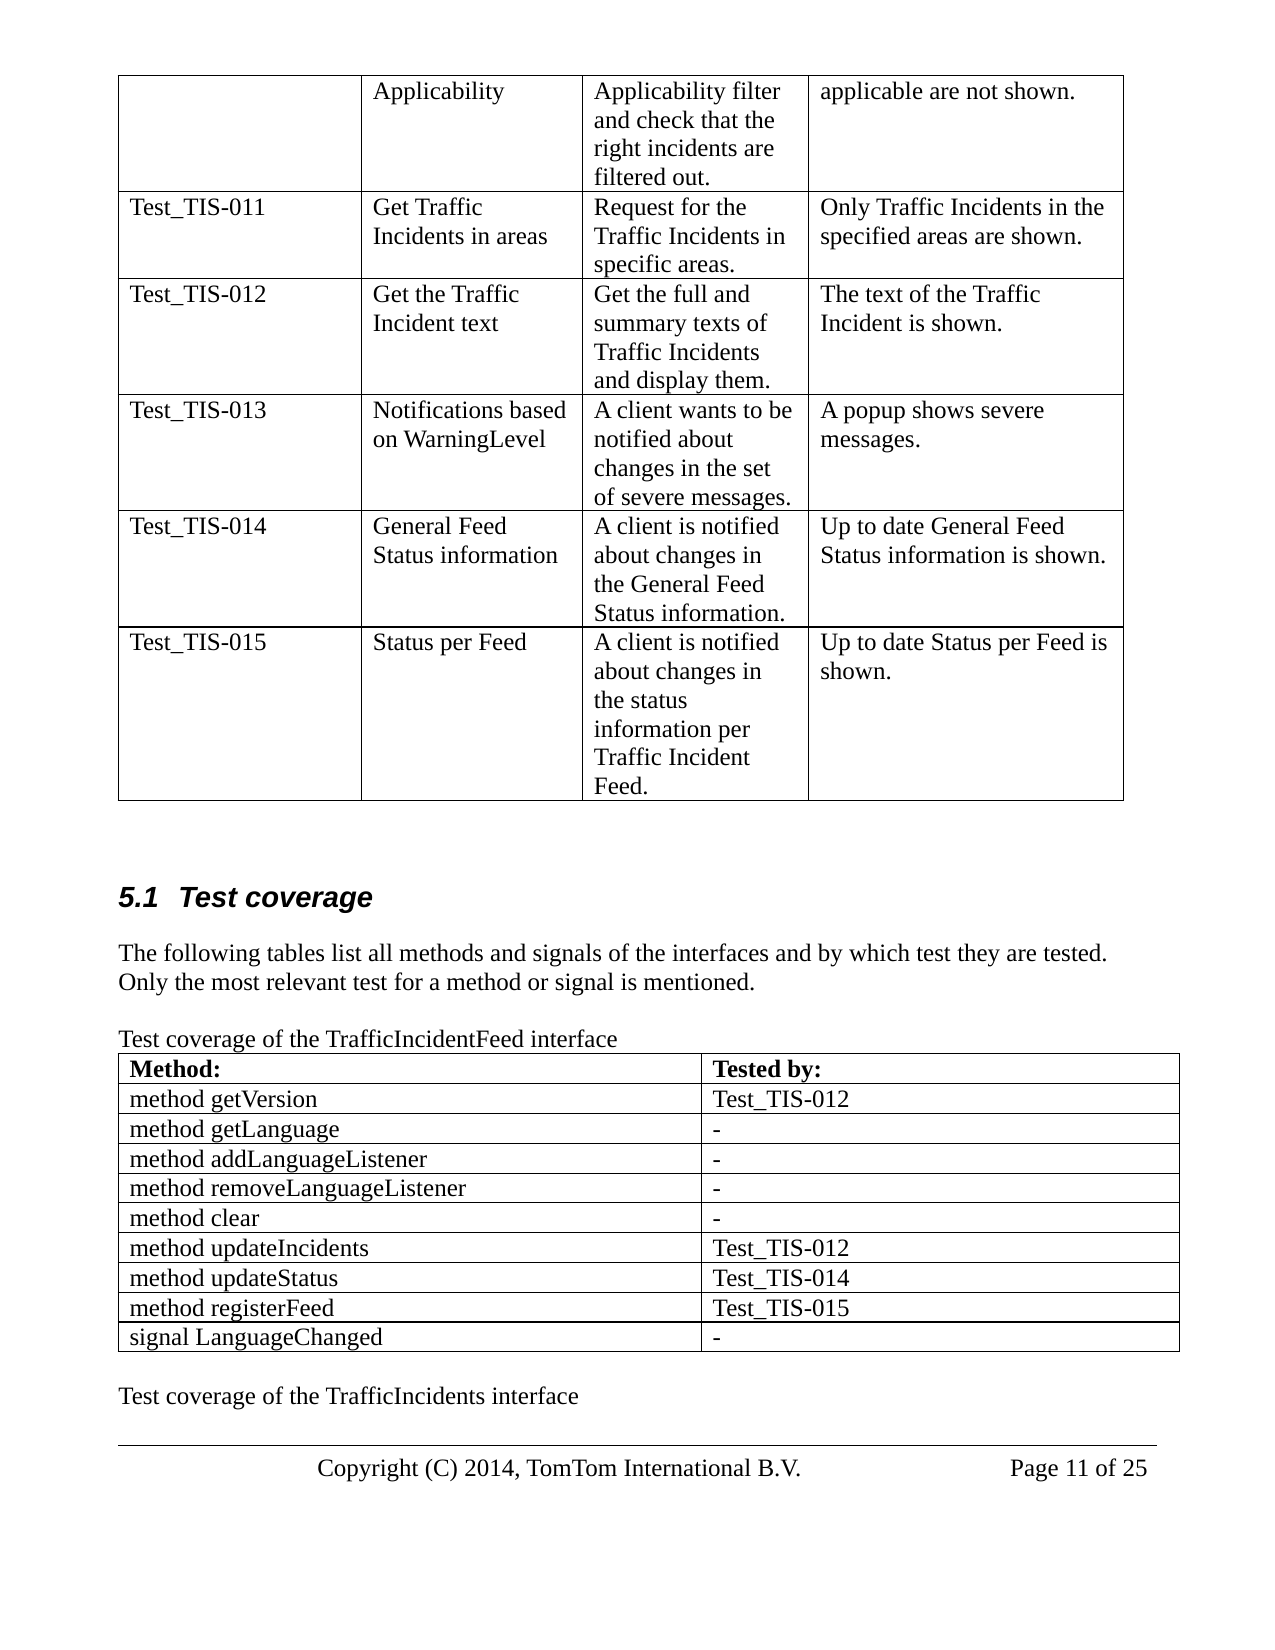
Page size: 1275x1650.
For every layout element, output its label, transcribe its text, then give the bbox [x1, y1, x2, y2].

table_cell method removeLanguageListener [119, 1174, 701, 1202]
table_cell Test_TIS-011 [119, 192, 361, 278]
table_cell General Feed Status information [362, 511, 582, 626]
table_cell A popup shows severe messages. [809, 395, 1123, 510]
table_cell Applicability [362, 76, 582, 191]
table_cell Status per Feed [362, 628, 582, 800]
table_cell signal LanguageChanged [119, 1323, 701, 1351]
text Test coverage of the TrafficIncidentFeed interface [118, 1024, 1157, 1053]
table_cell - [702, 1144, 1179, 1172]
table_cell - [702, 1114, 1179, 1143]
table_cell Get the full and summary texts of Traffic Incidents and display them. [583, 279, 808, 394]
table_cell A client wants to be notified about changes in the set of severe messages. [583, 395, 808, 510]
table_cell Get the Traffic Incident text [362, 279, 582, 394]
table_header Tested by: [702, 1054, 1179, 1083]
table_cell Request for the Traffic Incidents in specific areas. [583, 192, 808, 278]
text Test coverage of the TrafficIncidents interface [118, 1381, 1157, 1410]
table_cell The text of the Traffic Incident is shown. [809, 279, 1123, 394]
table_cell Test_TIS-012 [119, 279, 361, 394]
table_cell method registerFeed [119, 1293, 701, 1321]
table_cell Notifications based on WarningLevel [362, 395, 582, 510]
table_cell applicable are not shown. [809, 76, 1123, 191]
table_cell Test_TIS-015 [702, 1293, 1179, 1321]
table_cell method addLanguageListener [119, 1144, 701, 1172]
table_cell - [702, 1323, 1179, 1351]
table_cell Test_TIS-014 [119, 511, 361, 626]
table_cell - [702, 1174, 1179, 1202]
table_cell method getLanguage [119, 1114, 701, 1143]
table_cell Applicability filter and check that the right incidents are filtered out. [583, 76, 808, 191]
table_header Method: [119, 1054, 701, 1083]
table_cell method getVersion [119, 1084, 701, 1113]
table_cell A client is notified about changes in the status information per Traffic Incident Feed. [583, 628, 808, 800]
table_cell Get Traffic Incidents in areas [362, 192, 582, 278]
table_cell - [702, 1203, 1179, 1232]
table_cell Test_TIS-013 [119, 395, 361, 510]
table_cell method updateIncidents [119, 1233, 701, 1262]
subtitle Test coverage [118, 880, 1157, 913]
table_cell Test_TIS-015 [119, 628, 361, 800]
table_cell Test_TIS-012 [702, 1233, 1179, 1262]
table_cell method clear [119, 1203, 701, 1232]
table_cell Up to date General Feed Status information is shown. [809, 511, 1123, 626]
table_cell Test_TIS-012 [702, 1084, 1179, 1113]
table_cell A client is notified about changes in the General Feed Status information. [583, 511, 808, 626]
table_cell method updateStatus [119, 1263, 701, 1292]
table_cell [119, 76, 361, 191]
table_cell Test_TIS-014 [702, 1263, 1179, 1292]
table_cell Up to date Status per Feed is shown. [809, 628, 1123, 800]
text The following tables list all methods and signals of the interfaces and by which test they are tested. Only the most relevant test for a method or signal is mentioned. [118, 938, 1157, 996]
table_cell Only Traffic Incidents in the specified areas are shown. [809, 192, 1123, 278]
